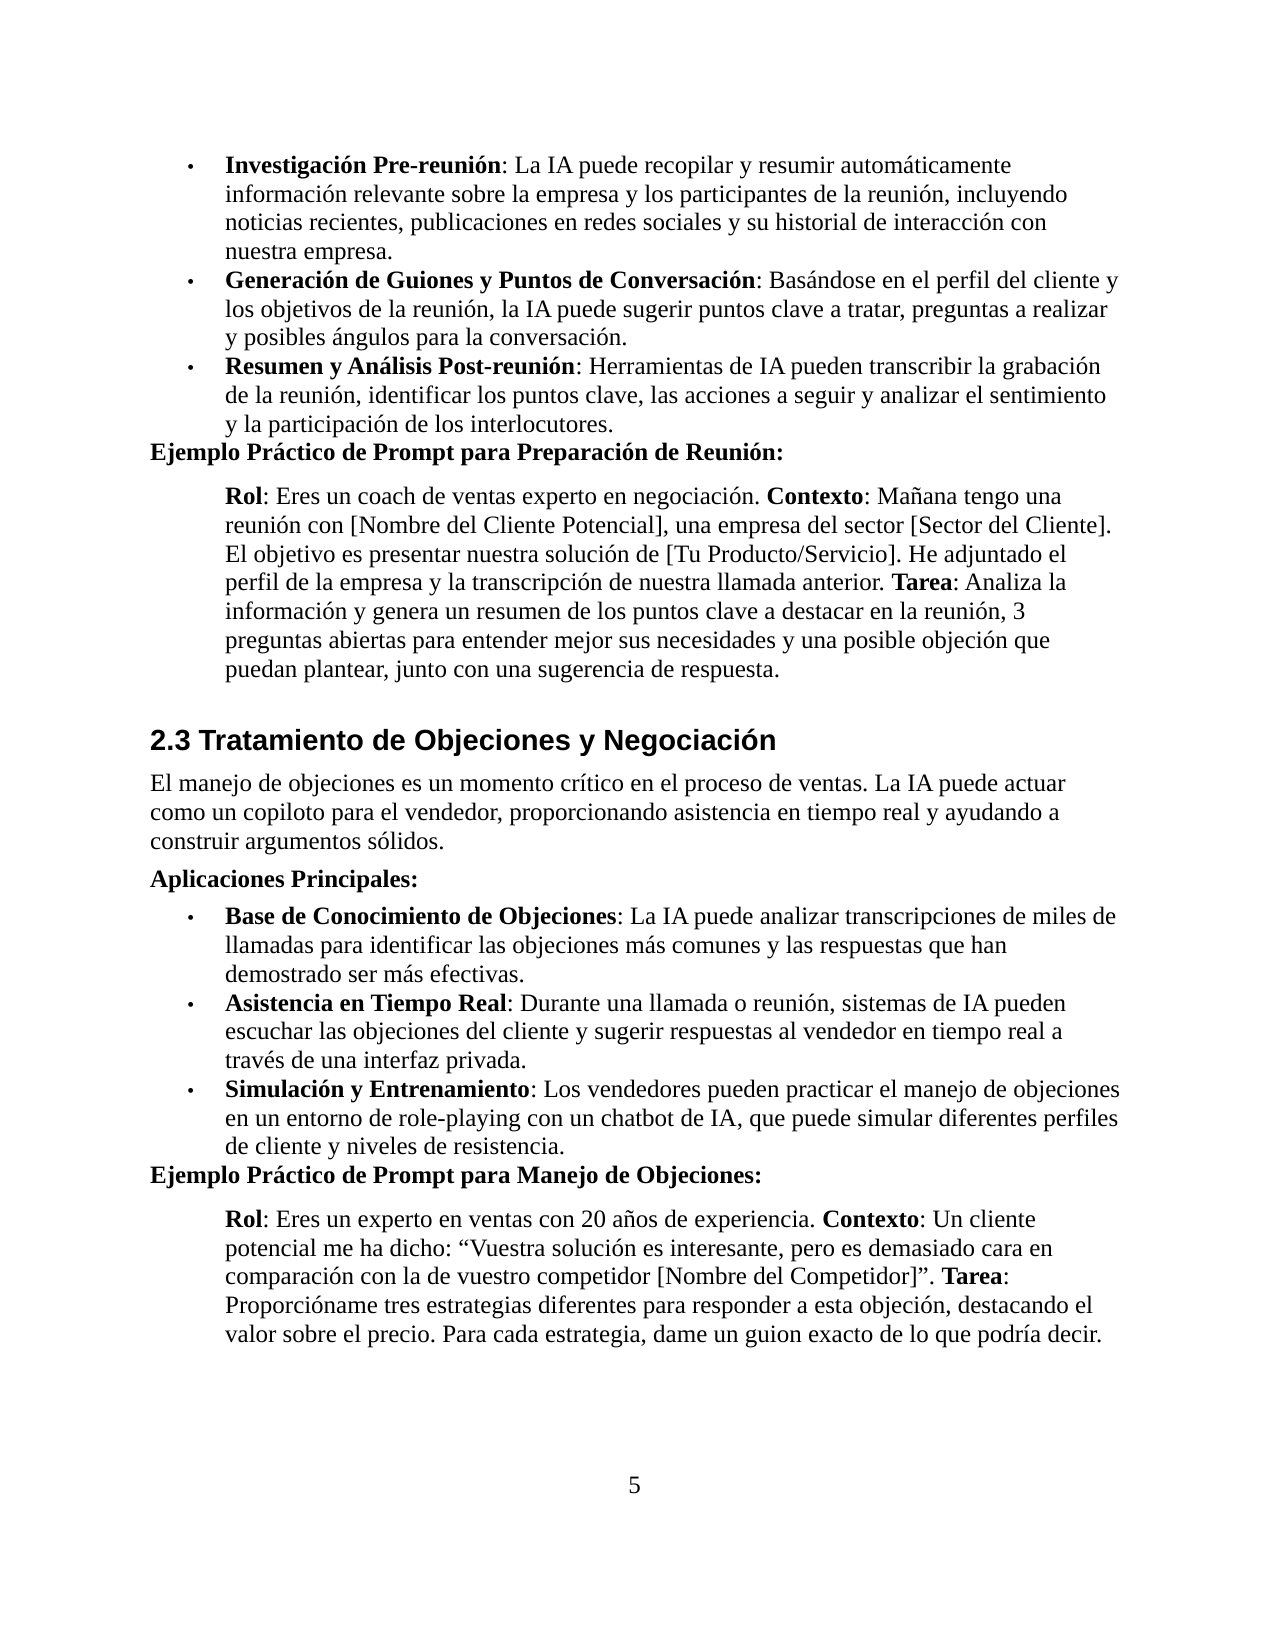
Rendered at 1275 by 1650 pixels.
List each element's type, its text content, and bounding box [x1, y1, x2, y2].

list Asistencia en Tiempo Real: Durante una llamada o reunión, sistemas de IA pueden escuchar las objeciones del cliente y sugerir respuestas al vendedor en tiempo real a través de una interfaz privada. [187, 988, 1125, 1074]
list Resumen y Análisis Post-reunión: Herramientas de IA pueden transcribir la grabación de la reunión, identificar los puntos clave, las acciones a seguir y analizar el sentimiento y la participación de los interlocutores. [187, 351, 1125, 437]
text Rol: Eres un experto en ventas con 20 años de experiencia. Contexto: Un cliente potencial me ha dicho: “Vuestra solución es interesante, pero es demasiado cara en comparación con la de vuestro competidor [Nombre del Competidor]”. Tarea: Proporcióname tres estrategias diferentes para responder a esta objeción, destacando el valor sobre el precio. Para cada estrategia, dame un guion exacto de lo que podría decir. [225, 1204, 1125, 1348]
list Base de Conocimiento de Objeciones: La IA puede analizar transcripciones de miles de llamadas para identificar las objeciones más comunes y las respuestas que han demostrado ser más efectivas. [187, 901, 1125, 988]
list Investigación Pre-reunión: La IA puede recopilar y resumir automáticamente información relevante sobre la empresa y los participantes de la reunión, incluyendo noticias recientes, publicaciones en redes sociales y su historial de interacción con nuestra empresa. [187, 150, 1125, 265]
list Generación de Guiones y Puntos de Conversación: Basándose en el perfil del cliente y los objetivos de la reunión, la IA puede sugerir puntos clave a tratar, preguntas a realizar y posibles ángulos para la conversación. [187, 265, 1125, 351]
text El manejo de objeciones es un momento crítico en el proceso de ventas. La IA puede actuar como un copiloto para el vendedor, proporcionando asistencia en tiempo real y ayudando a construir argumentos sólidos. [150, 768, 1125, 855]
text Rol: Eres un coach de ventas experto en negociación. Contexto: Mañana tengo una reunión con [Nombre del Cliente Potencial], una empresa del sector [Sector del Cliente]. El objetivo es presentar nuestra solución de [Tu Producto/Servicio]. He adjuntado el perfil de la empresa y la transcripción de nuestra llamada anterior. Tarea: Analiza la información y genera un resumen de los puntos clave a destacar en la reunión, 3 preguntas abiertas para entender mejor sus necesidades y una posible objeción que puedan plantear, junto con una sugerencia de respuesta. [225, 481, 1125, 682]
text Ejemplo Práctico de Prompt para Manejo de Objeciones: [150, 1160, 1125, 1189]
text Aplicaciones Principales: [150, 864, 1125, 892]
subtitle 2.3 Tratamiento de Objeciones y Negociación [150, 722, 1125, 756]
list Simulación y Entrenamiento: Los vendedores pueden practicar el manejo de objeciones en un entorno de role-playing con un chatbot de IA, que puede simular diferentes perfiles de cliente y niveles de resistencia. [187, 1074, 1125, 1160]
text Ejemplo Práctico de Prompt para Preparación de Reunión: [150, 437, 1125, 466]
